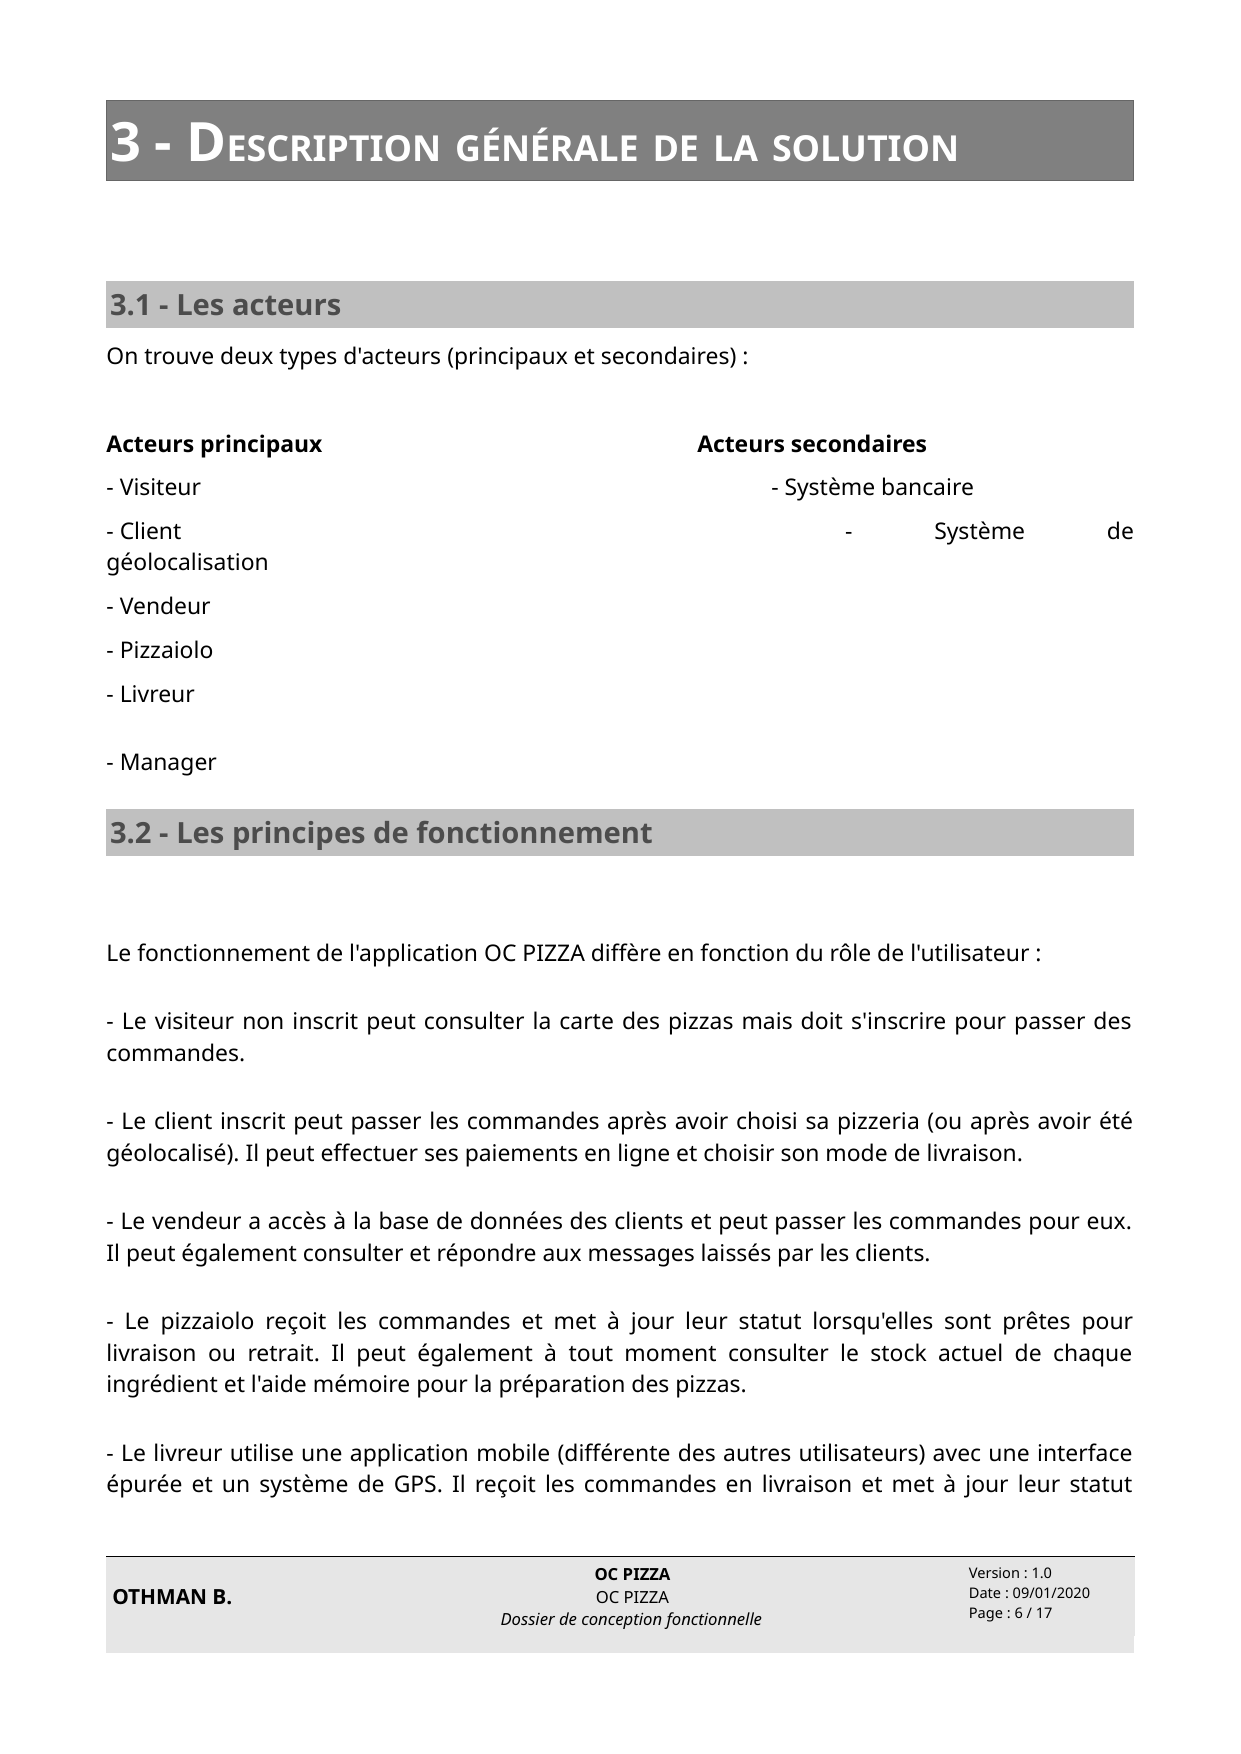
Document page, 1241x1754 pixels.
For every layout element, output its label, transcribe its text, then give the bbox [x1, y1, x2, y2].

text - Le livreur utilise une application mobile (différente des autres utilisateurs) avec une interface épurée et un système de GPS. Il reçoit les commandes en livraison et met à jour leur statut [106, 1437, 1134, 1499]
text Le fonctionnement de l'application OC PIZZA diffère en fonction du rôle de l'utilisateur : [106, 937, 1134, 968]
text - Le visiteur non inscrit peut consulter la carte des pizzas mais doit s'inscrire pour passer des commandes. [106, 1005, 1134, 1068]
text - Le client inscrit peut passer les commandes après avoir choisi sa pizzeria (ou après avoir été géolocalisé). Il peut effectuer ses paiements en ligne et choisir son mode de livraison. [106, 1105, 1134, 1168]
text On trouve deux types d'acteurs (principaux et secondaires) : [106, 340, 1134, 371]
subtitle Description générale de la solution [107, 101, 1133, 180]
subtitle Les acteurs [107, 282, 1133, 327]
subtitle Les principes de fonctionnement [107, 810, 1133, 855]
text Acteurs principaux Acteurs secondaires [106, 427, 1134, 459]
text - Le vendeur a accès à la base de données des clients et peut passer les commandes pour eux. Il peut également consulter et répondre aux messages laissés par les clients. [106, 1205, 1134, 1268]
text - Visiteur - Système bancaire [106, 471, 1134, 502]
text - Livreur [106, 677, 1134, 709]
text - Le pizzaiolo reçoit les commandes et met à jour leur statut lorsqu'elles sont prêtes pour livraison ou retrait. Il peut également à tout moment consulter le stock actuel de chaque ingrédient et l'aide mémoire pour la préparation des pizzas. [106, 1305, 1134, 1399]
text - Manager [106, 746, 1134, 777]
text - Client - Système de géolocalisation [106, 515, 1134, 577]
text - Pizzaiolo [106, 634, 1134, 665]
text - Vendeur [106, 590, 1134, 621]
